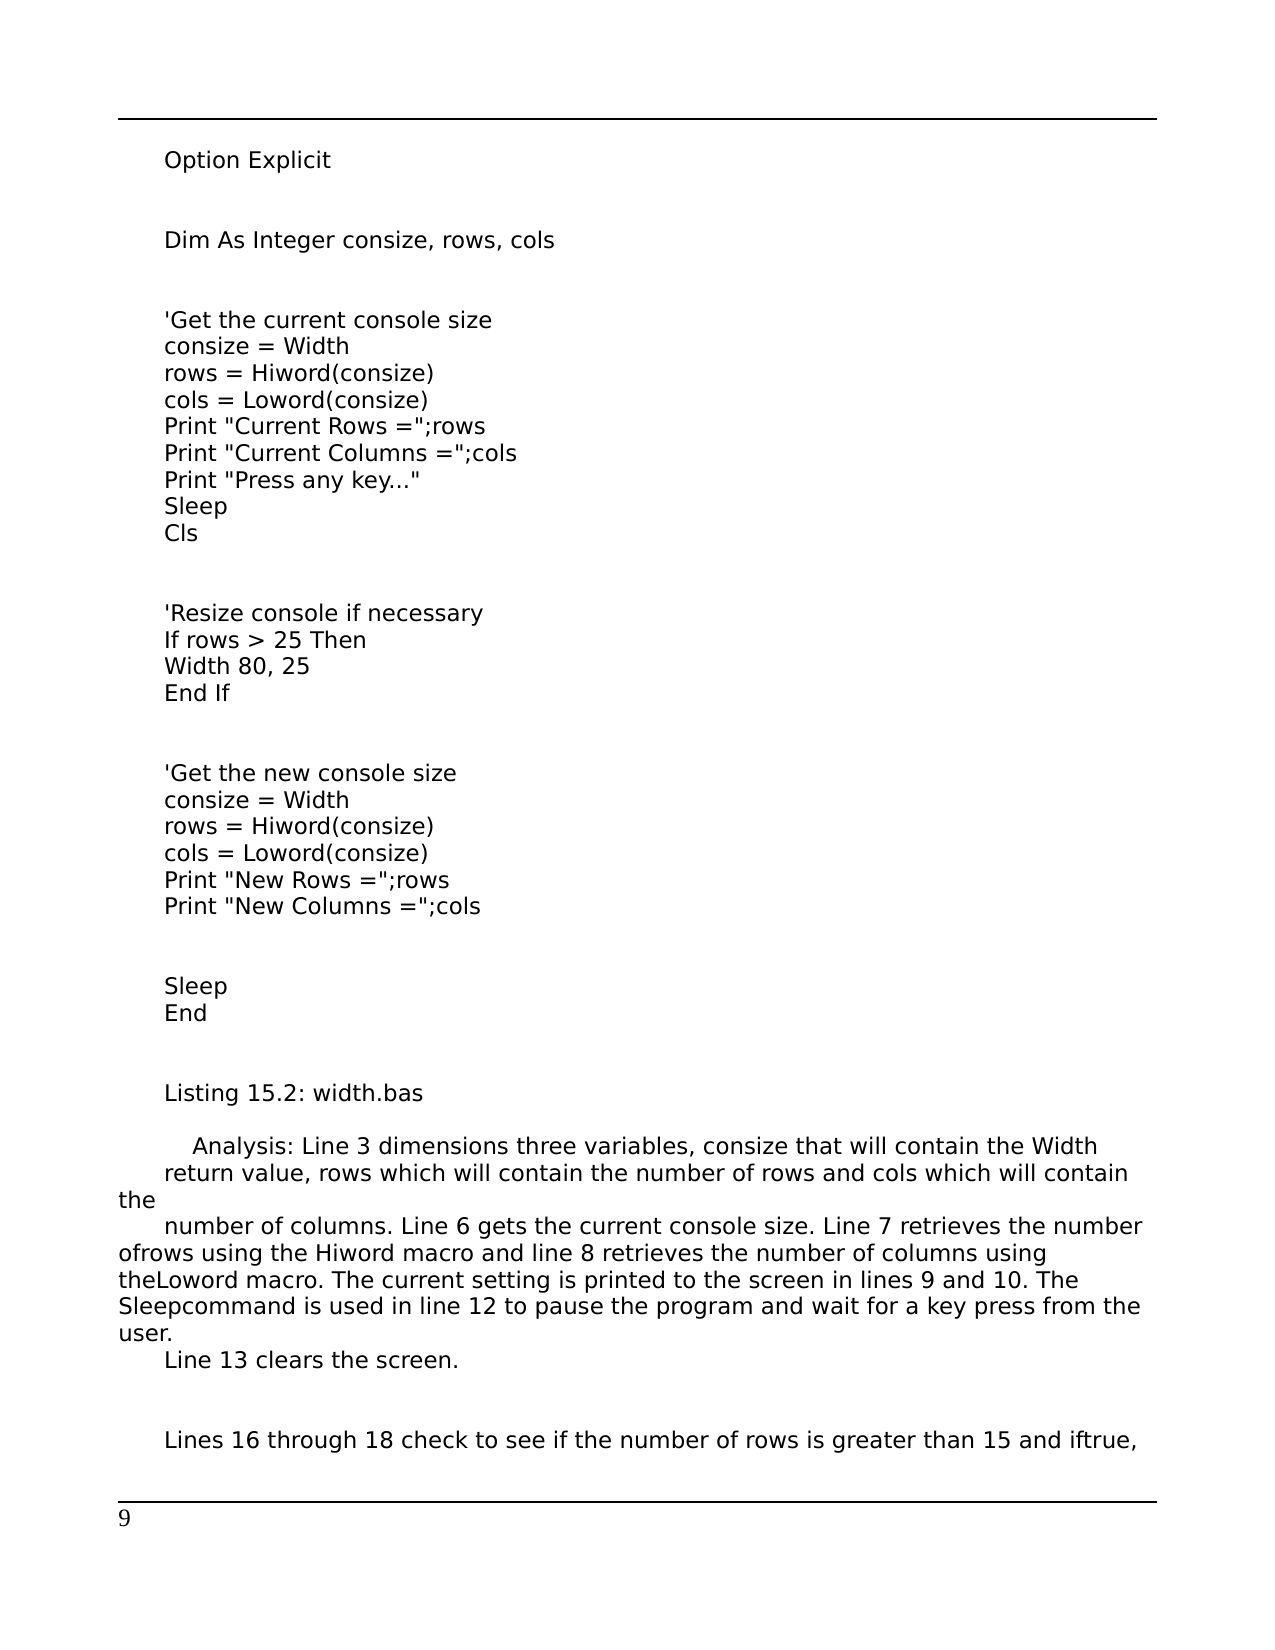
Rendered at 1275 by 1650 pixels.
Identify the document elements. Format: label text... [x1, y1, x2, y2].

text End [118, 1000, 1157, 1027]
text Option Explicit [118, 147, 1157, 173]
text 'Resize console if necessary [118, 600, 1157, 627]
text Width 80, 25 [118, 653, 1157, 680]
text 'Get the new console size [118, 760, 1157, 787]
text cols = Loword(consize) [118, 387, 1157, 413]
text Sleep [118, 493, 1157, 520]
text return value, rows which will contain the number of rows and cols which will contain the [118, 1160, 1157, 1213]
text rows = Hiword(consize) [118, 360, 1157, 387]
text Lines 16 through 18 check to see if the number of rows is greater than 15 and iftrue, [118, 1427, 1157, 1453]
text number of columns. Line 6 gets the current console size. Line 7 retrieves the number ofrows using the Hiword macro and line 8 retrieves the number of columns using theLoword macro. The current setting is printed to the screen in lines 9 and 10. The Sleepcommand is used in line 12 to pause the program and wait for a key press from the user. [118, 1213, 1157, 1347]
text End If [118, 680, 1157, 707]
text Dim As Integer consize, rows, cols [118, 227, 1157, 253]
text Print "Current Rows =";rows [118, 413, 1157, 440]
text Print "Current Columns =";cols [118, 440, 1157, 467]
text Print "Press any key..." [118, 467, 1157, 493]
text cols = Loword(consize) [118, 840, 1157, 867]
text Print "New Rows =";rows [118, 867, 1157, 893]
text 'Get the current console size [118, 307, 1157, 333]
text If rows > 25 Then [118, 627, 1157, 653]
text Line 13 clears the screen. [118, 1347, 1157, 1373]
text Analysis: Line 3 dimensions three variables, consize that will contain the Width [118, 1133, 1157, 1160]
text consize = Width [118, 333, 1157, 360]
text Listing 15.2: width.bas [118, 1080, 1157, 1107]
text rows = Hiword(consize) [118, 813, 1157, 840]
text Cls [118, 520, 1157, 547]
text Print "New Columns =";cols [118, 893, 1157, 920]
text consize = Width [118, 787, 1157, 813]
text Sleep [118, 973, 1157, 1000]
